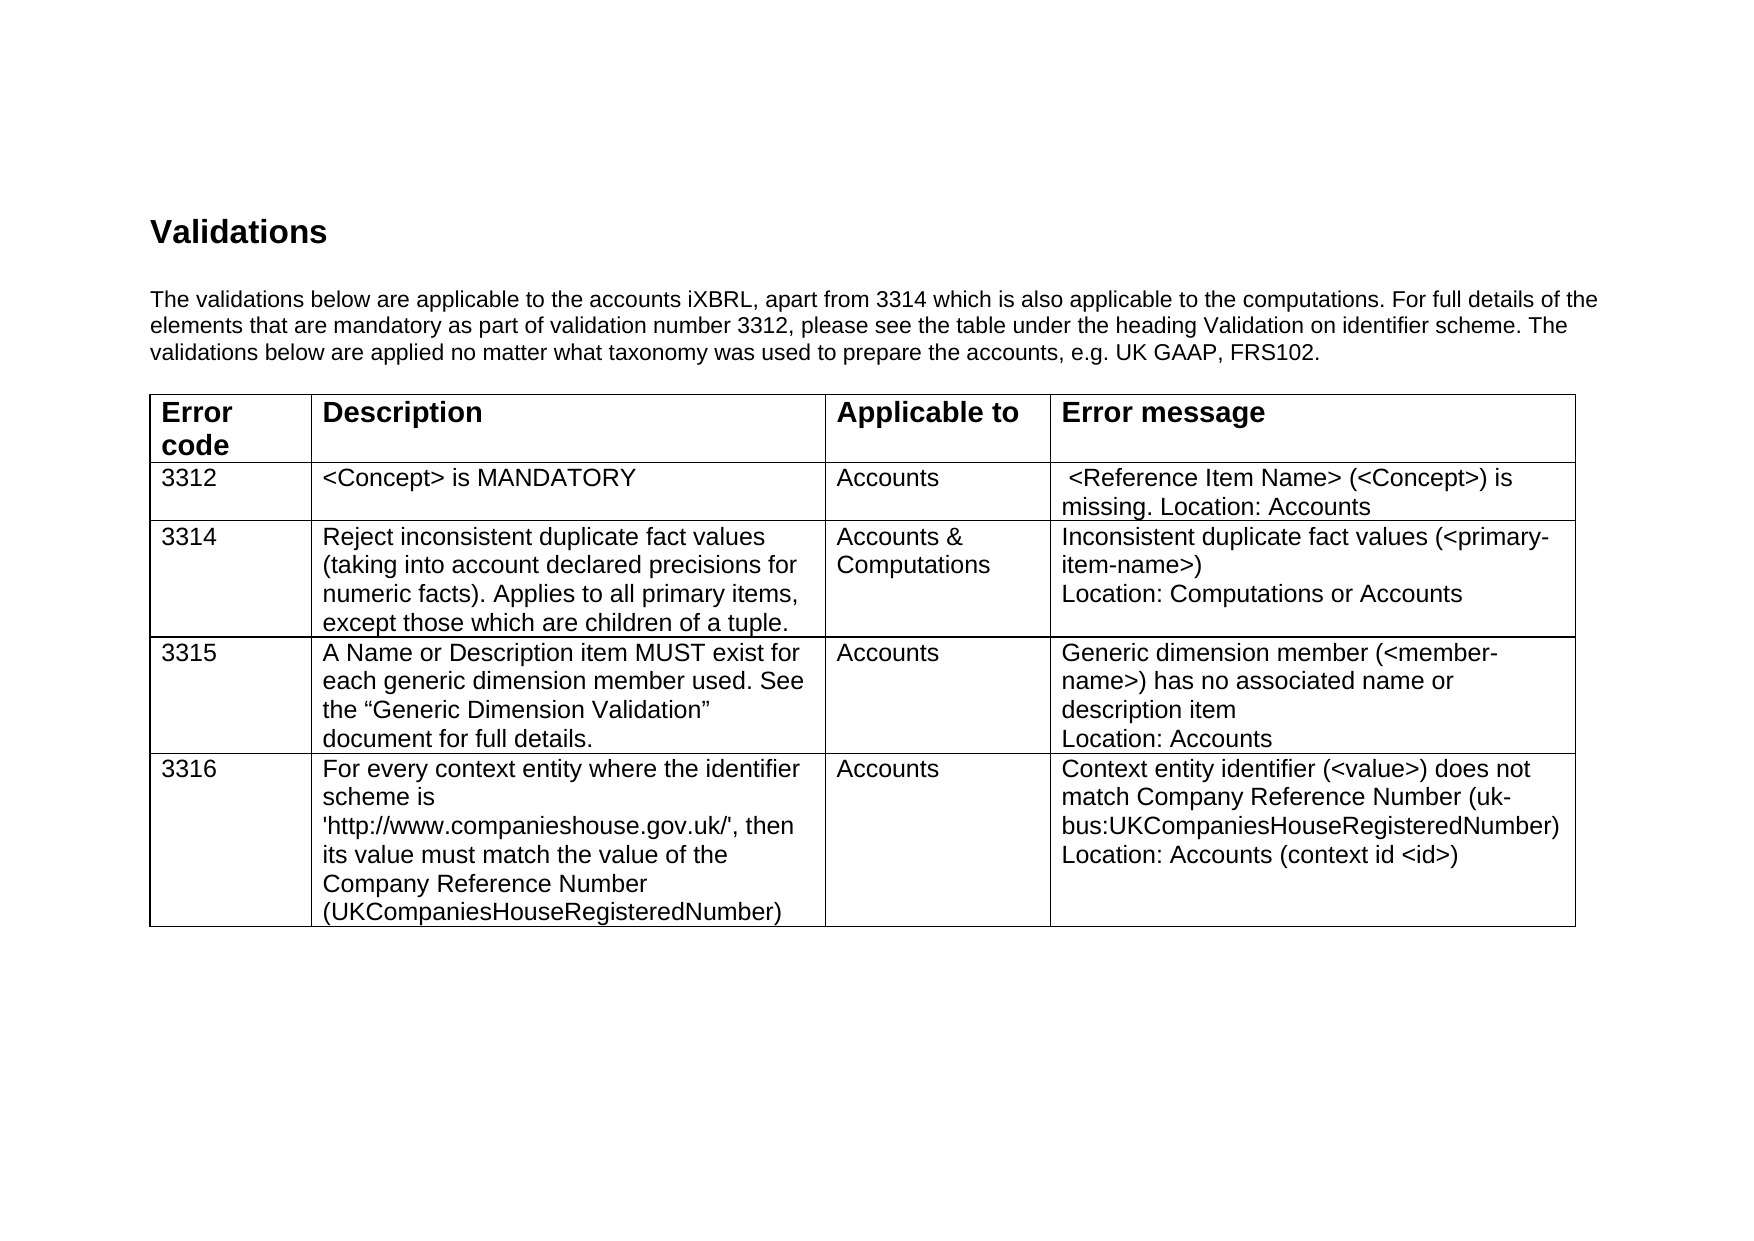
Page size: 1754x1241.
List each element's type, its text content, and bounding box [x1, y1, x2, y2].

table_cell A Name or Description item MUST exist for each generic dimension member used. See the “Generic Dimension Validation” document for full details. [312, 638, 825, 752]
table_cell <Concept> is MANDATORY [312, 463, 825, 520]
table_cell Context entity identifier (<value>) does not match Company Reference Number (uk-bus:UKCompaniesHouseRegisteredNumber) Location: Accounts (context id <id>) [1051, 754, 1575, 926]
table_header Description [312, 395, 825, 462]
table_cell 3315 [151, 638, 311, 752]
subtitle Validations [150, 212, 1604, 251]
table_cell Accounts [826, 754, 1050, 926]
table_header Applicable to [826, 395, 1050, 462]
table_cell <Reference Item Name> (<Concept>) is missing. Location: Accounts [1051, 463, 1575, 520]
table_cell 3316 [151, 754, 311, 926]
table_cell 3314 [151, 521, 311, 636]
table_header Error message [1051, 395, 1575, 462]
table_cell Accounts & Computations [826, 521, 1050, 636]
table_cell Accounts [826, 463, 1050, 520]
table_cell For every context entity where the identifier scheme is 'http://www.companieshouse.gov.uk/', then its value must match the value of the Company Reference Number (UKCompaniesHouseRegisteredNumber) [312, 754, 825, 926]
table_cell Accounts [826, 638, 1050, 752]
text The validations below are applicable to the accounts iXBRL, apart from 3314 which is also applicable to the computations. For full details of the elements that are mandatory as part of validation number 3312, please see the table under the heading Validation on identifier scheme. The validations below are applied no matter what taxonomy was used to prepare the accounts, e.g. UK GAAP, FRS102. [150, 286, 1604, 365]
table_cell Inconsistent duplicate fact values (<primary-item-name>) Location: Computations or Accounts [1051, 521, 1575, 636]
table_cell Reject inconsistent duplicate fact values (taking into account declared precisions for numeric facts). Applies to all primary items, except those which are children of a tuple. [312, 521, 825, 636]
table_cell 3312 [151, 463, 311, 520]
table_header Error code [151, 395, 311, 462]
table_cell Generic dimension member (<member-name>) has no associated name or description item Location: Accounts [1051, 638, 1575, 752]
